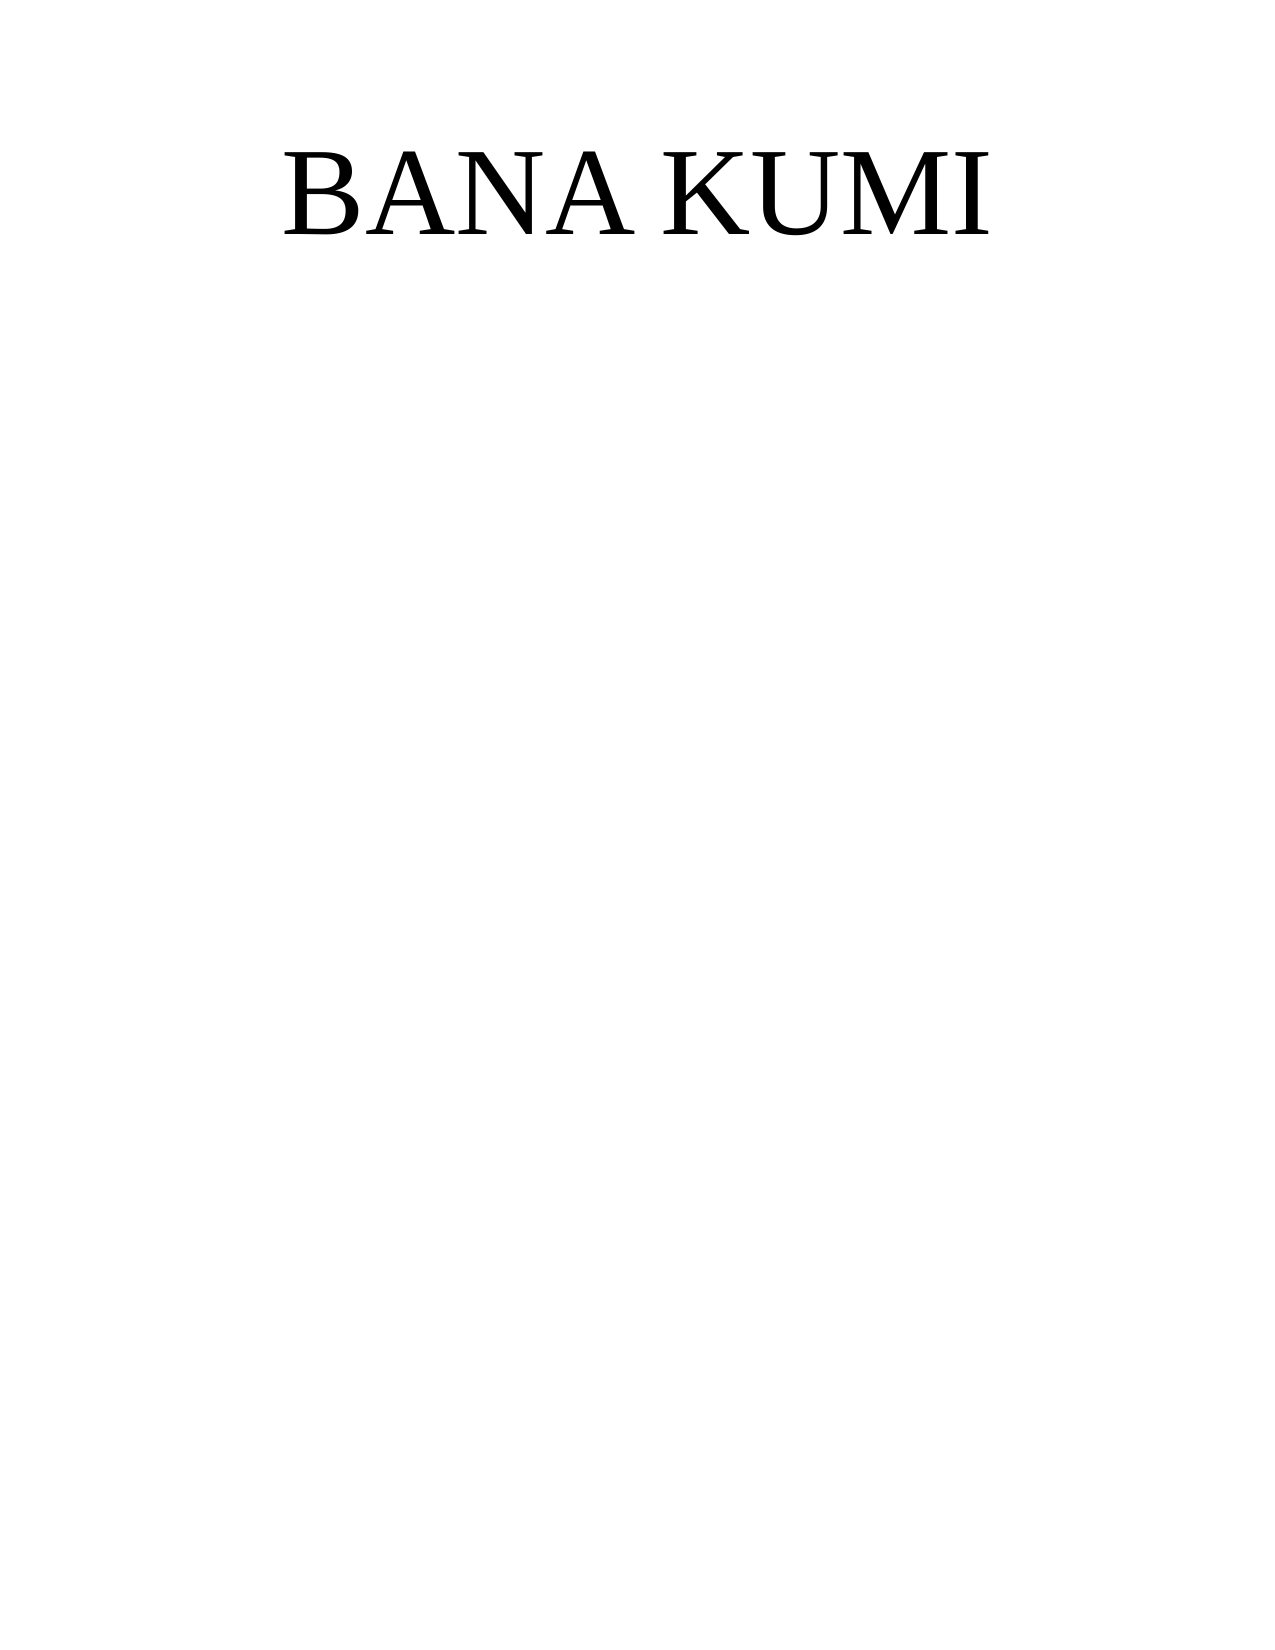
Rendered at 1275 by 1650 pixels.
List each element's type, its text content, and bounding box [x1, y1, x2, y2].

text BANA KUMI [118, 118, 1157, 262]
